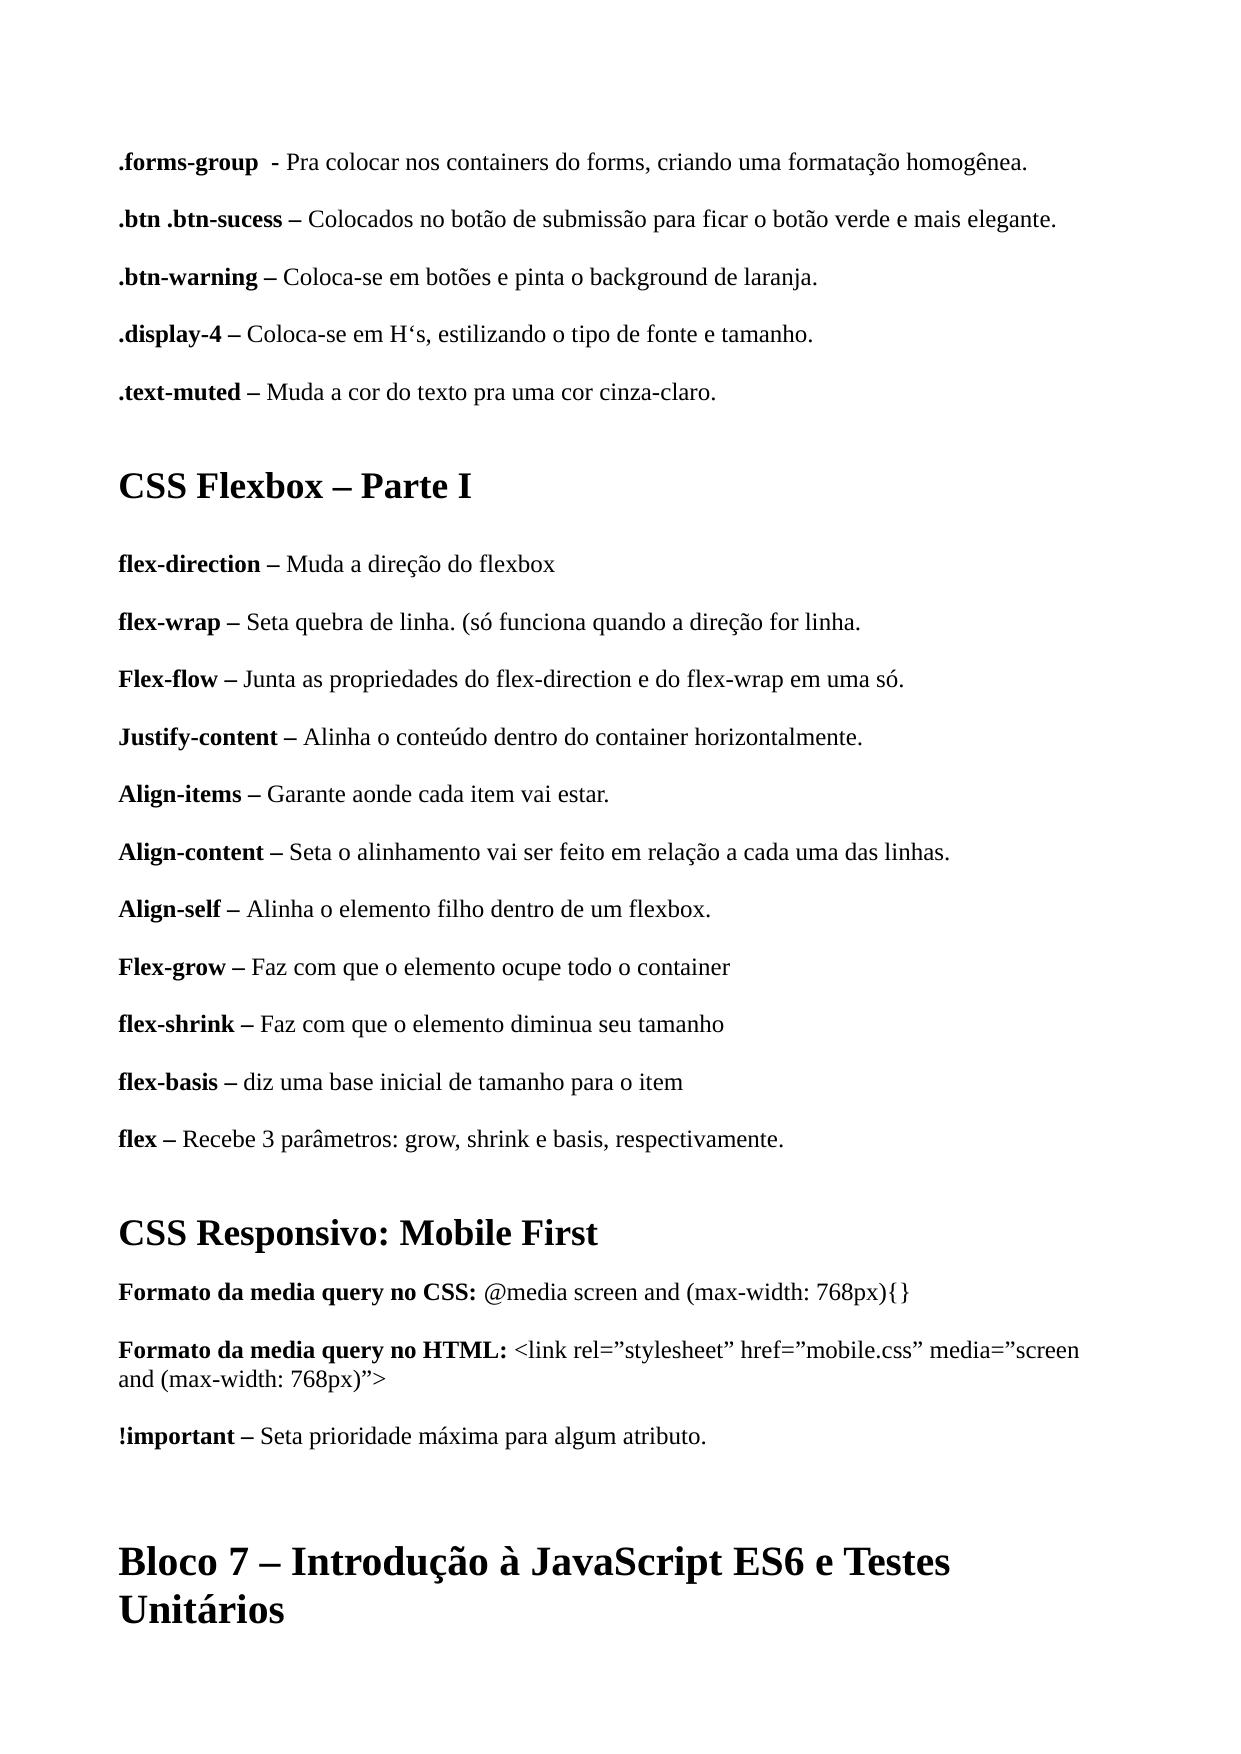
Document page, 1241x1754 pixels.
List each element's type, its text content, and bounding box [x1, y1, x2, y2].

text CSS Flexbox – Parte I [118, 463, 1122, 506]
text Formato da media query no CSS: @media screen and (max-width: 768px){} [118, 1277, 1122, 1306]
text Align-self – Alinha o elemento filho dentro de um flexbox. [118, 894, 1122, 923]
text flex-basis – diz uma base inicial de tamanho para o item [118, 1067, 1122, 1096]
text Align-items – Garante aonde cada item vai estar. [118, 779, 1122, 808]
text flex-direction – Muda a direção do flexbox [118, 549, 1122, 578]
text Align-content – Seta o alinhamento vai ser feito em relação a cada uma das linhas. [118, 837, 1122, 866]
text Justify-content – Alinha o conteúdo dentro do container horizontalmente. [118, 722, 1122, 751]
text Bloco 7 – Introdução à JavaScript ES6 e Testes Unitários [118, 1536, 1122, 1632]
text Flex-flow – Junta as propriedades do flex-direction e do flex-wrap em uma só. [118, 664, 1122, 693]
text flex-shrink – Faz com que o elemento diminua seu tamanho [118, 1009, 1122, 1038]
text Formato da media query no HTML: <link rel=”stylesheet” href=”mobile.css” media=”screen and (max-width: 768px)”> [118, 1335, 1122, 1392]
text flex – Recebe 3 parâmetros: grow, shrink e basis, respectivamente. [118, 1124, 1122, 1153]
text .btn-warning – Coloca-se em botões e pinta o background de laranja. [118, 262, 1122, 291]
text Flex-grow – Faz com que o elemento ocupe todo o container [118, 952, 1122, 981]
text CSS Responsivo: Mobile First [118, 1211, 1122, 1254]
text .display-4 – Coloca-se em H‘s, estilizando o tipo de fonte e tamanho. [118, 319, 1122, 348]
text .text-muted – Muda a cor do texto pra uma cor cinza-claro. [118, 377, 1122, 406]
text flex-wrap – Seta quebra de linha. (só funciona quando a direção for linha. [118, 607, 1122, 636]
text .forms-group - Pra colocar nos containers do forms, criando uma formatação homogênea. [118, 147, 1122, 176]
text !important – Seta prioridade máxima para algum atributo. [118, 1421, 1122, 1450]
text .btn .btn-sucess – Colocados no botão de submissão para ficar o botão verde e mais elegante. [118, 204, 1122, 233]
